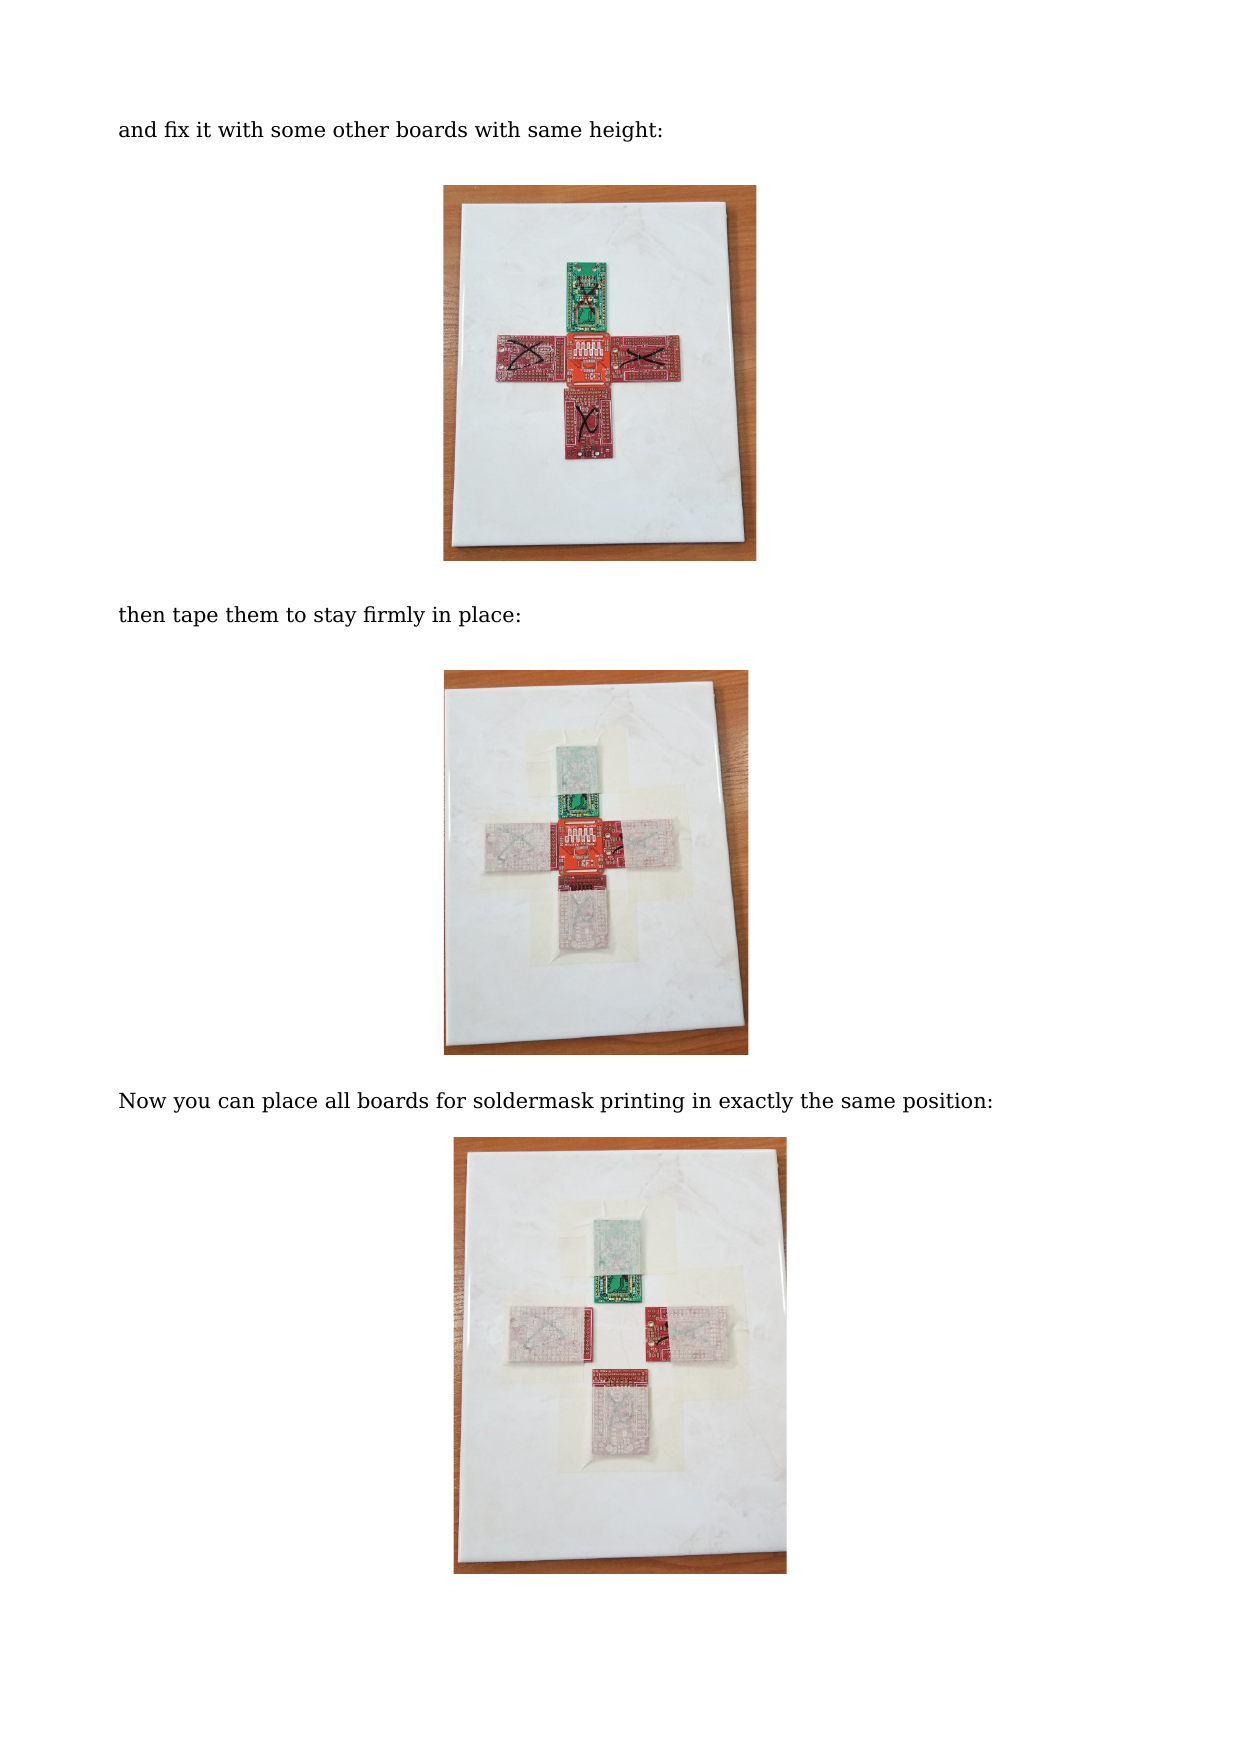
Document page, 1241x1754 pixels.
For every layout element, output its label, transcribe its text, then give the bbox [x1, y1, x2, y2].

text then tape them to stay firmly in place: [118, 603, 1122, 628]
picture [443, 670, 749, 1055]
picture [453, 1137, 787, 1574]
text and fix it with some other boards with same height: [118, 118, 1122, 142]
picture [443, 185, 757, 561]
text Now you can place all boards for soldermask printing in exactly the same position: [118, 1089, 1122, 1113]
